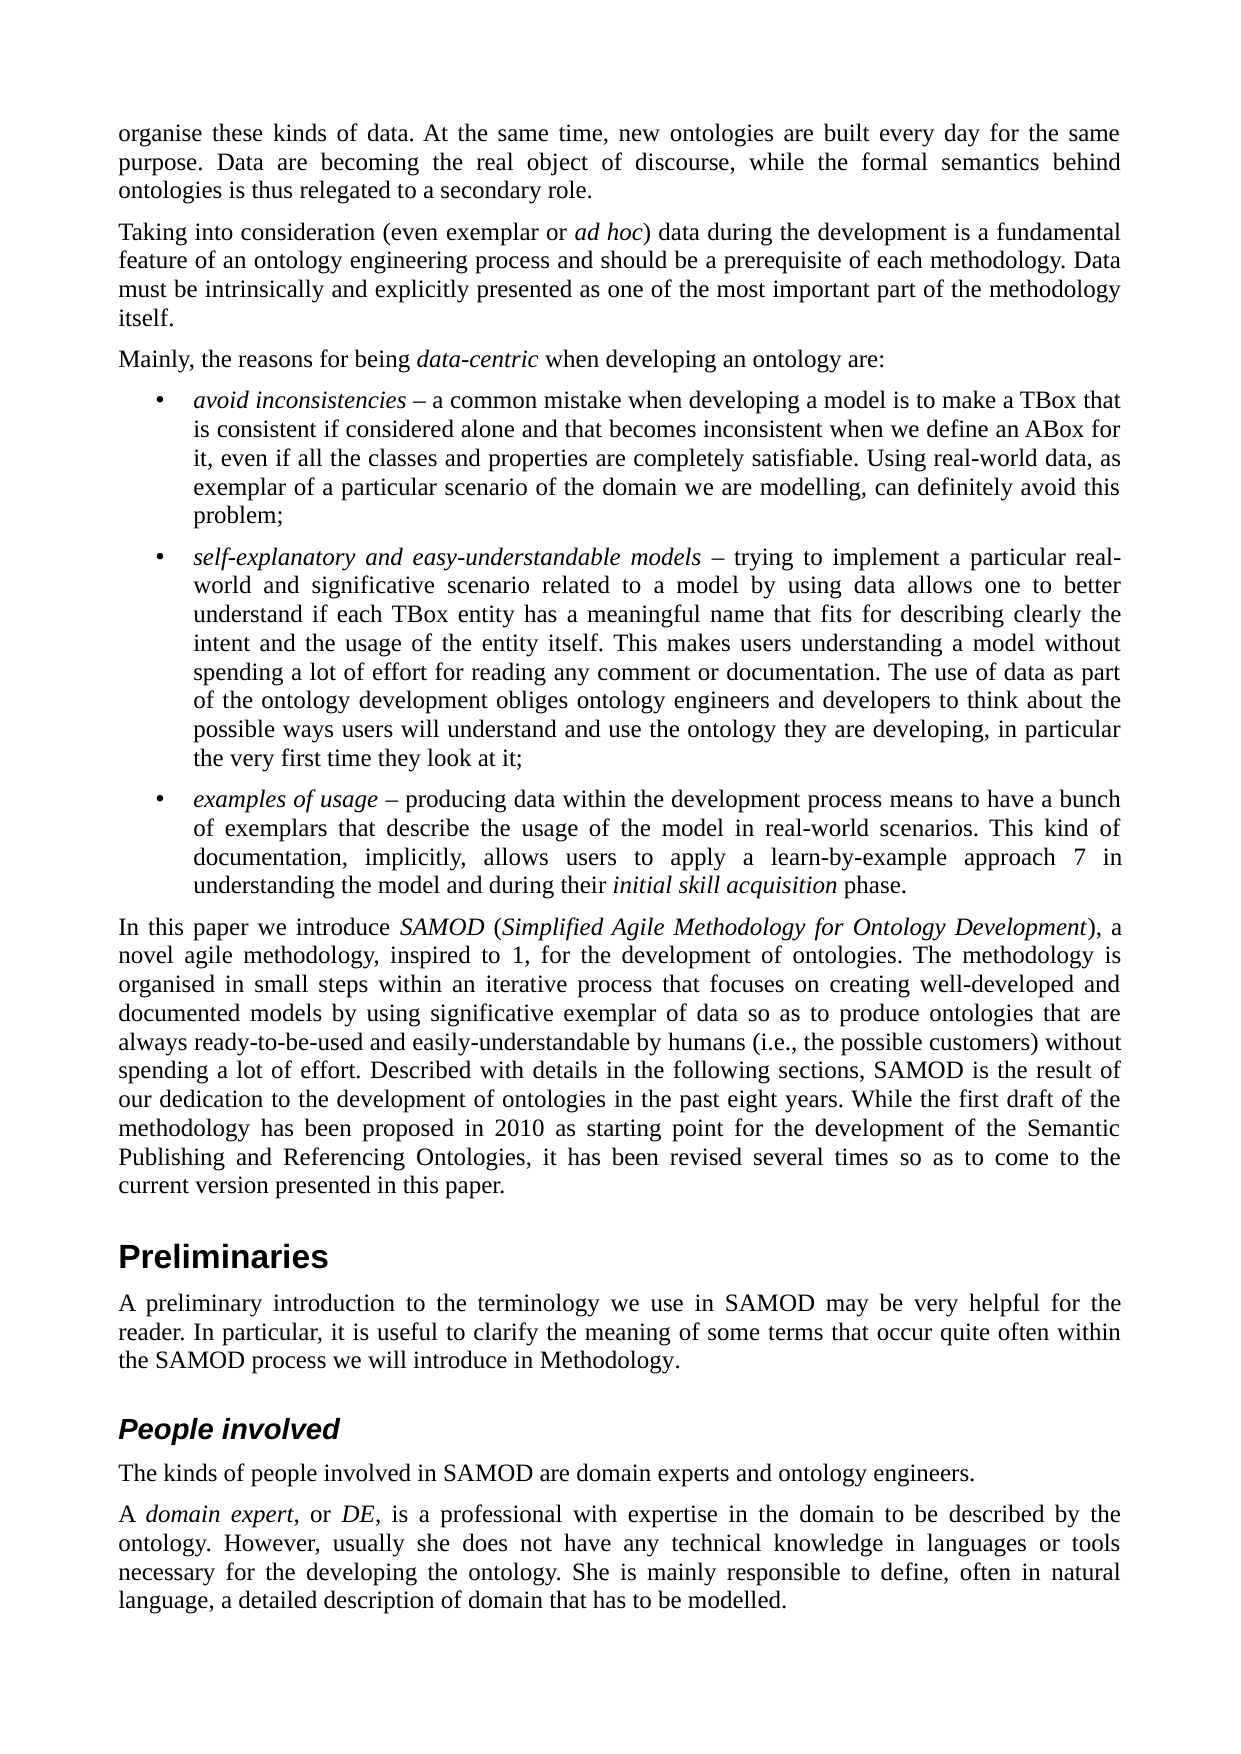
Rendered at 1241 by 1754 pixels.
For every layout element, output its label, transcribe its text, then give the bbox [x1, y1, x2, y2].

text Taking into consideration (even exemplar or ad hoc) data during the development is a fundamental feature of an ontology engineering process and should be a prerequisite of each methodology. Data must be intrinsically and explicitly presented as one of the most important part of the methodology itself. [118, 217, 1122, 332]
text In this paper we introduce SAMOD (Simplified Agile Methodology for Ontology Development), a novel agile methodology, inspired to 1., for the development of ontologies. The methodology is organised in small steps within an iterative process that focuses on creating well-developed and documented models by using significative exemplar of data so as to produce ontologies that are always ready-to-be-used and easily-understandable by humans (i.e., the possible customers) without spending a lot of effort. Described with details in the following sections, SAMOD is the result of our dedication to the development of ontologies in the past eight years. While the first draft of the methodology has been proposed in 2010 as starting point for the development of the Semantic Publishing and Referencing Ontologies, it has been revised several times so as to come to the current version presented in this paper. [118, 912, 1122, 1199]
subtitle Preliminaries [118, 1237, 1122, 1276]
text A preliminary introduction to the terminology we use in SAMOD may be very helpful for the reader. In particular, it is useful to clarify the meaning of some terms that occur quite often within the SAMOD process we will introduce in Methodology. [118, 1288, 1122, 1374]
list examples of usage – producing data within the development process means to have a bunch of exemplars that describe the usage of the model in real-world scenarios. This kind of documentation, implicitly, allows users to apply a learn-by-example approach 7. in understanding the model and during their initial skill acquisition phase. [156, 784, 1122, 899]
text The kinds of people involved in SAMOD are domain experts and ontology engineers. [118, 1458, 1122, 1487]
text Mainly, the reasons for being data-centric when developing an ontology are: [118, 344, 1122, 373]
list avoid inconsistencies – a common mistake when developing a model is to make a TBox that is consistent if considered alone and that becomes inconsistent when we define an ABox for it, even if all the classes and properties are completely satisfiable. Using real-world data, as exemplar of a particular scenario of the domain we are modelling, can definitely avoid this problem; [156, 386, 1122, 529]
text organise these kinds of data. At the same time, new ontologies are built every day for the same purpose. Data are becoming the real object of discourse, while the formal semantics behind ontologies is thus relegated to a secondary role. [118, 118, 1122, 204]
subtitle People involved [118, 1412, 1122, 1445]
list self-explanatory and easy-understandable models – trying to implement a particular real-world and significative scenario related to a model by using data allows one to better understand if each TBox entity has a meaningful name that fits for describing clearly the intent and the usage of the entity itself. This makes users understanding a model without spending a lot of effort for reading any comment or documentation. The use of data as part of the ontology development obliges ontology engineers and developers to think about the possible ways users will understand and use the ontology they are developing, in particular the very first time they look at it; [156, 542, 1122, 772]
text A domain expert, or DE, is a professional with expertise in the domain to be described by the ontology. However, usually she does not have any technical knowledge in languages or tools necessary for the developing the ontology. She is mainly responsible to define, often in natural language, a detailed description of domain that has to be modelled. [118, 1499, 1122, 1614]
